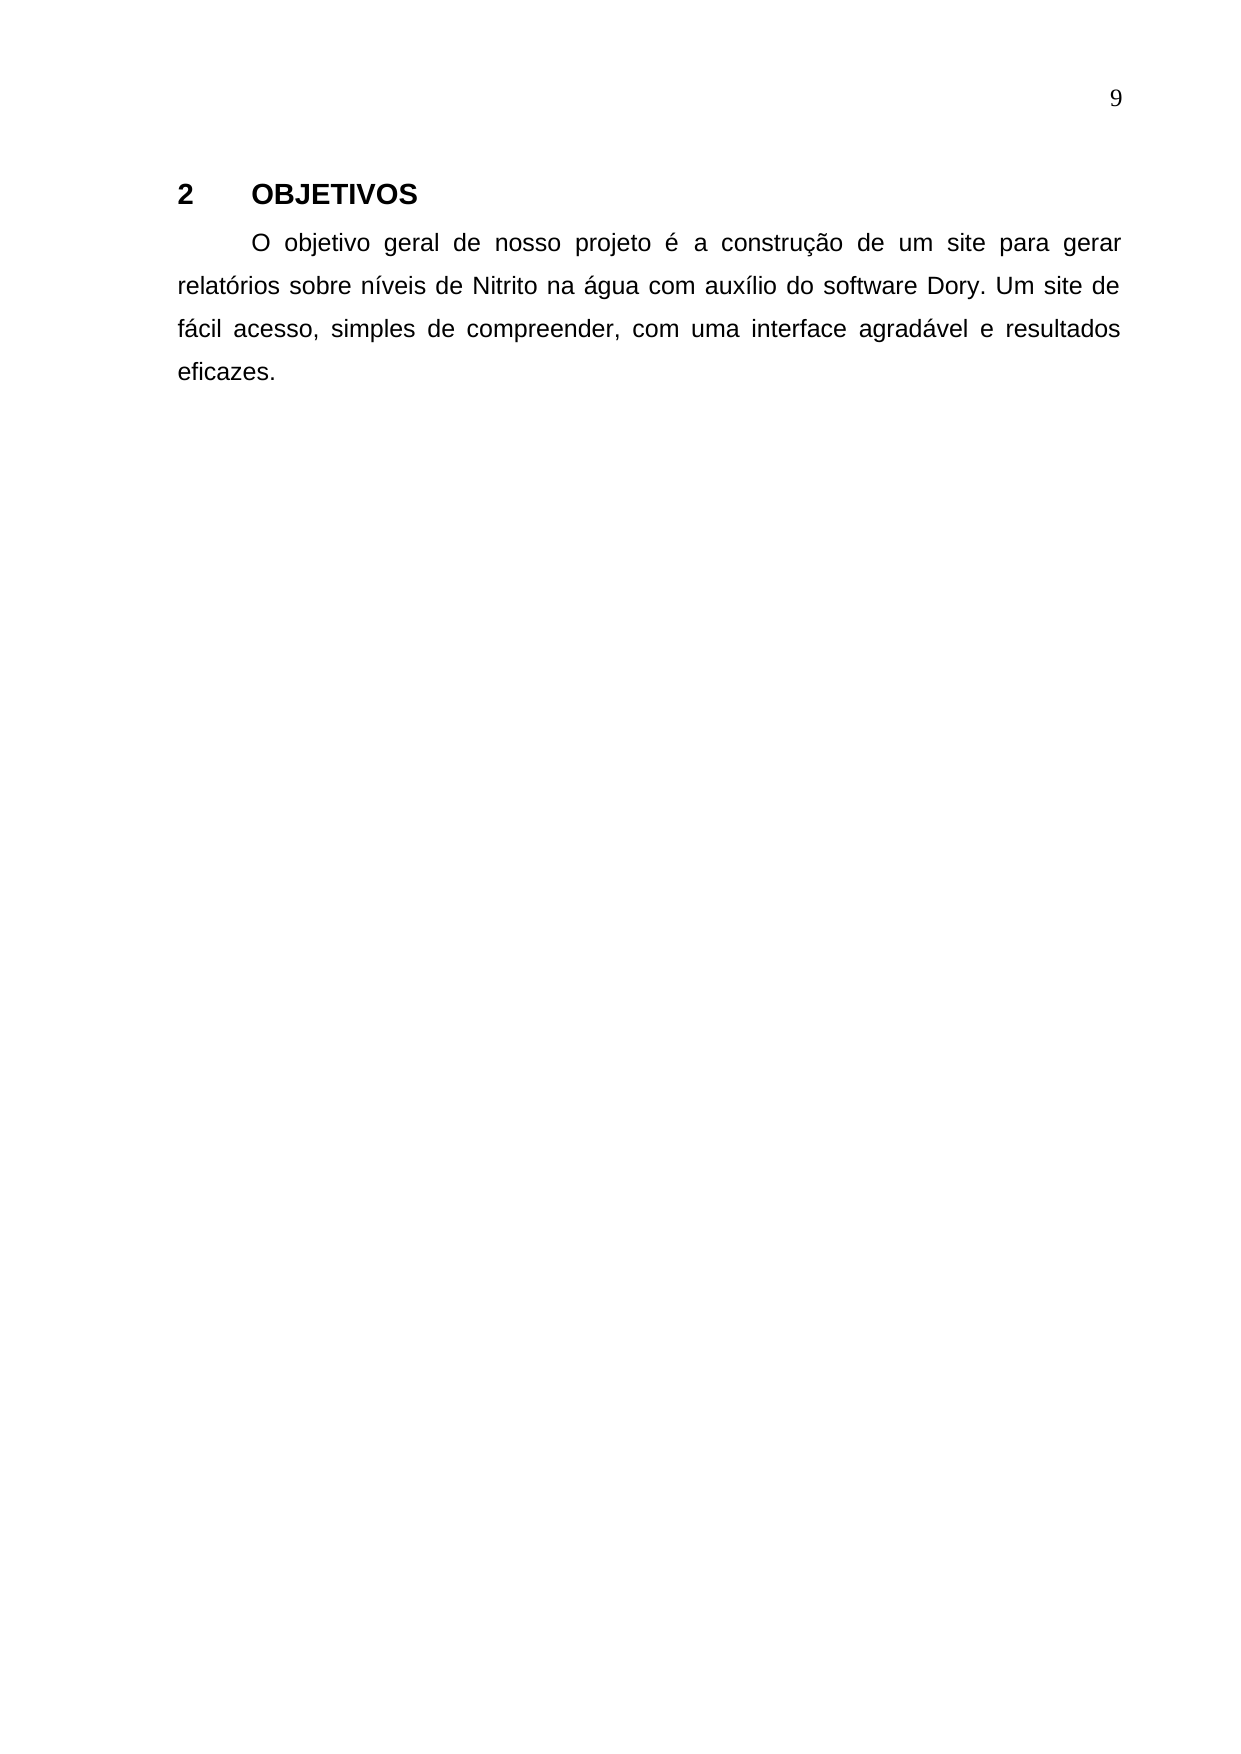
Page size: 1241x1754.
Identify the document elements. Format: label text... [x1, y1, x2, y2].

text O objetivo geral de nosso projeto é a construção de um site para gerar relatórios sobre níveis de Nitrito na água com auxílio do software Dory. Um site de fácil acesso, simples de compreender, com uma interface agradável e resultados eficazes. [177, 227, 1122, 386]
subtitle 2 OBJETIVOS [177, 177, 1122, 211]
